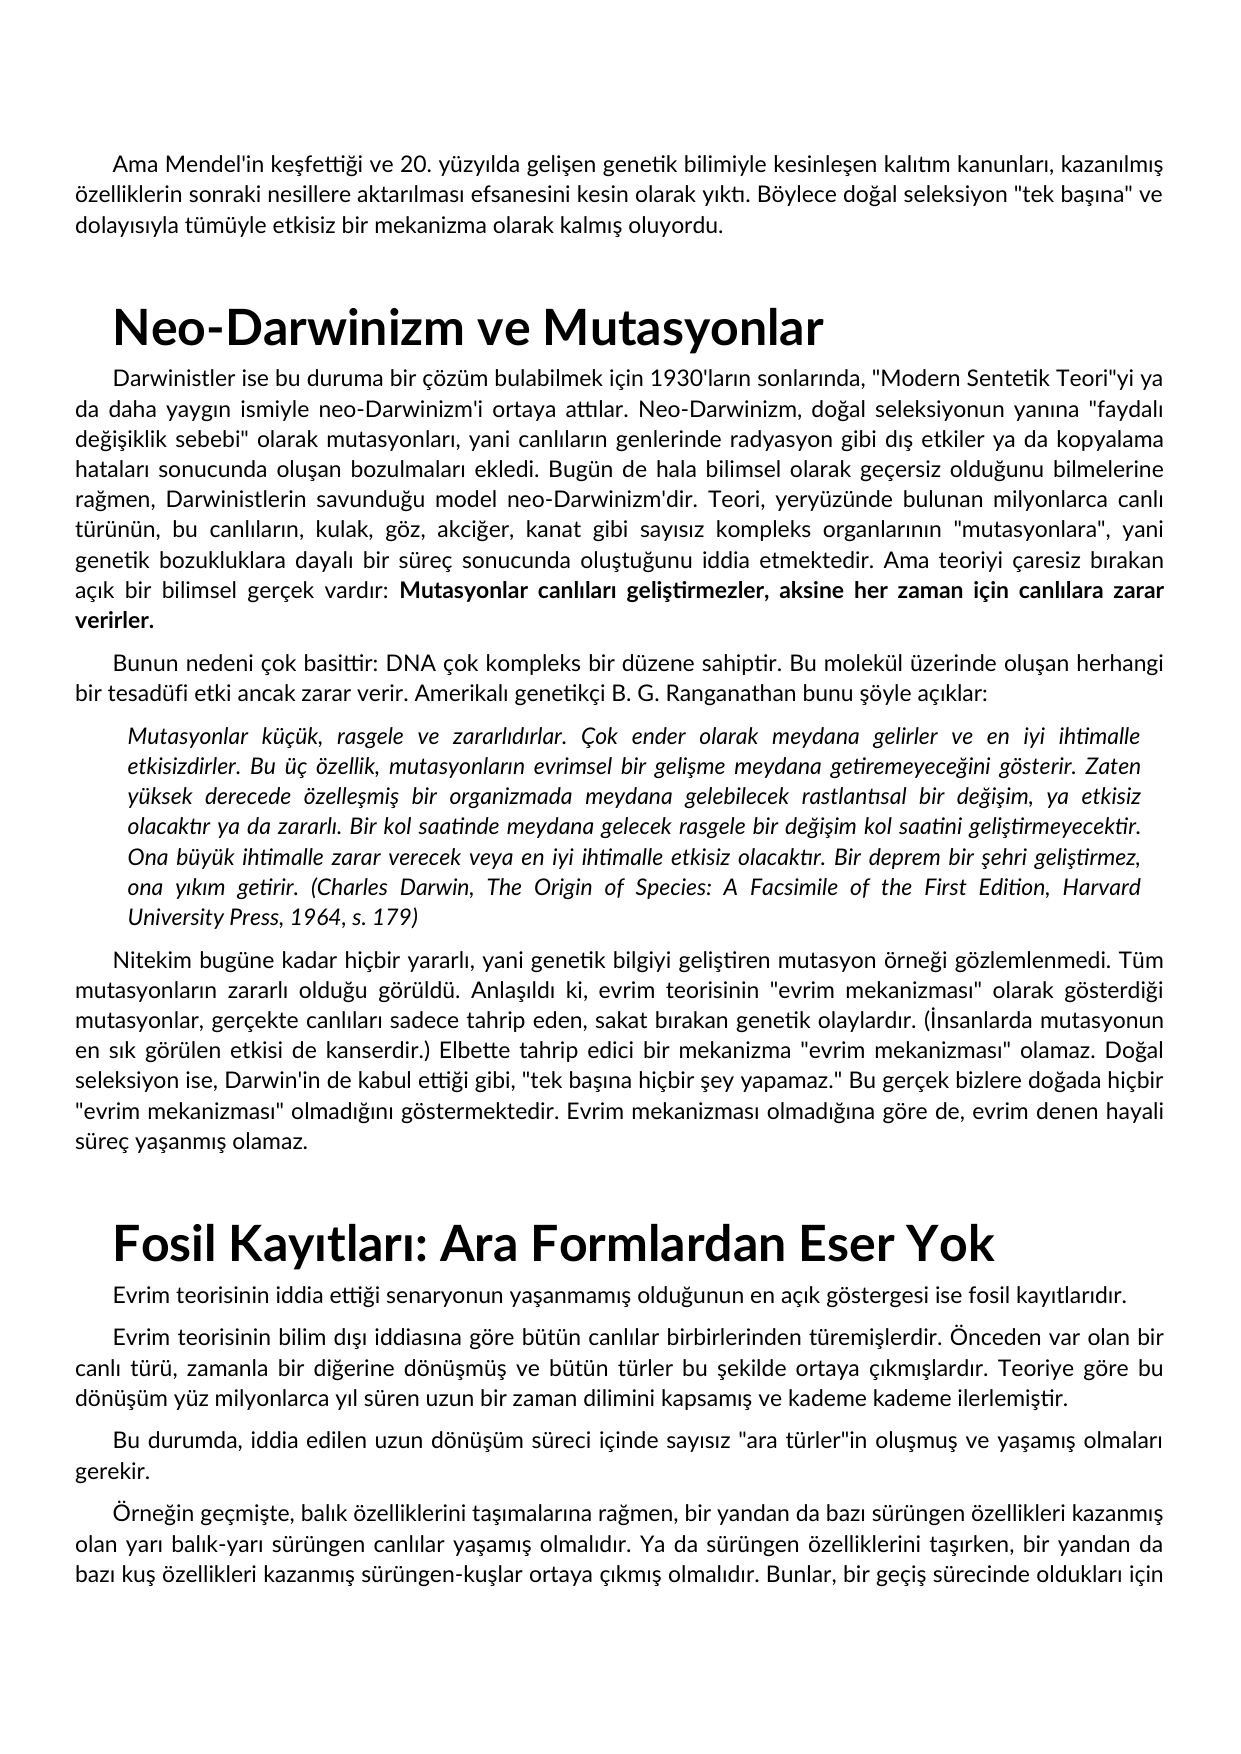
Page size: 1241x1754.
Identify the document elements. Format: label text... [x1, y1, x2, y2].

text Nitekim bugüne kadar hiçbir yararlı, yani genetik bilgiyi geliştiren mutasyon örneği gözlemlenmedi. Tüm mutasyonların zararlı olduğu görüldü. Anlaşıldı ki, evrim teorisinin "evrim mekanizması" olarak gösterdiği mutasyonlar, gerçekte canlıları sadece tahrip eden, sakat bırakan genetik olaylardır. (İnsanlarda mutasyonun en sık görülen etkisi de kanserdir.) Elbette tahrip edici bir mekanizma "evrim mekanizması" olamaz. Doğal seleksiyon ise, Darwin'in de kabul ettiği gibi, "tek başına hiçbir şey yapamaz." Bu gerçek bizlere doğada hiçbir "evrim mekanizması" olmadığını göstermektedir. Evrim mekanizması olmadığına göre de, evrim denen hayali süreç yaşanmış olamaz. [75, 945, 1165, 1154]
text Darwinistler ise bu duruma bir çözüm bulabilmek için 1930'ların sonlarında, "Modern Sentetik Teori"yi ya da daha yaygın ismiyle neo-Darwinizm'i ortaya attılar. Neo-Darwinizm, doğal seleksiyonun yanına "faydalı değişiklik sebebi" olarak mutasyonları, yani canlıların genlerinde radyasyon gibi dış etkiler ya da kopyalama hataları sonucunda oluşan bozulmaları ekledi. Bugün de hala bilimsel olarak geçersiz olduğunu bilmelerine rağmen, Darwinistlerin savunduğu model neo-Darwinizm'dir. Teori, yeryüzünde bulunan milyonlarca canlı türünün, bu canlıların, kulak, göz, akciğer, kanat gibi sayısız kompleks organlarının "mutasyonlara", yani genetik bozukluklara dayalı bir süreç sonucunda oluştuğunu iddia etmektedir. Ama teoriyi çaresiz bırakan açık bir bilimsel gerçek vardır: Mutasyonlar canlıları geliştirmezler, aksine her zaman için canlılara zarar verirler. [75, 364, 1165, 633]
text Mutasyonlar küçük, rasgele ve zararlıdırlar. Çok ender olarak meydana gelirler ve en iyi ihtimalle etkisizdirler. Bu üç özellik, mutasyonların evrimsel bir gelişme meydana getiremeyeceğini gösterir. Zaten yüksek derecede özelleşmiş bir organizmada meydana gelebilecek rastlantısal bir değişim, ya etkisiz olacaktır ya da zararlı. Bir kol saatinde meydana gelecek rasgele bir değişim kol saatini geliştirmeyecektir. Ona büyük ihtimalle zarar verecek veya en iyi ihtimalle etkisiz olacaktır. Bir deprem bir şehri geliştirmez, ona yıkım getirir. (Charles Darwin, The Origin of Species: A Facsimile of the First Edition, Harvard University Press, 1964, s. 179) [127, 721, 1143, 930]
subtitle Fosil Kayıtları: Ara Formlardan Eser Yok [112, 1212, 1165, 1272]
text Bu durumda, iddia edilen uzun dönüşüm süreci içinde sayısız "ara türler"in oluşmuş ve yaşamış olmaları gerekir. [75, 1426, 1165, 1484]
subtitle Neo-Darwinizm ve Mutasyonlar [112, 296, 1165, 356]
text Evrim teorisinin iddia ettiği senaryonun yaşanmamış olduğunun en açık göstergesi ise fosil kayıtlarıdır. [75, 1280, 1165, 1308]
text Evrim teorisinin bilim dışı iddiasına göre bütün canlılar birbirlerinden türemişlerdir. Önceden var olan bir canlı türü, zamanla bir diğerine dönüşmüş ve bütün türler bu şekilde ortaya çıkmışlardır. Teoriye göre bu dönüşüm yüz milyonlarca yıl süren uzun bir zaman dilimini kapsamış ve kademe kademe ilerlemiştir. [75, 1323, 1165, 1411]
text Bunun nedeni çok basittir: DNA çok kompleks bir düzene sahiptir. Bu molekül üzerinde oluşan herhangi bir tesadüfi etki ancak zarar verir. Amerikalı genetikçi B. G. Ranganathan bunu şöyle açıklar: [75, 648, 1165, 706]
text Ama Mendel'in keşfettiği ve 20. yüzyılda gelişen genetik bilimiyle kesinleşen kalıtım kanunları, kazanılmış özelliklerin sonraki nesillere aktarılması efsanesini kesin olarak yıktı. Böylece doğal seleksiyon "tek başına" ve dolayısıyla tümüyle etkisiz bir mekanizma olarak kalmış oluyordu. [75, 150, 1165, 238]
text Örneğin geçmişte, balık özelliklerini taşımalarına rağmen, bir yandan da bazı sürüngen özellikleri kazanmış olan yarı balık-yarı sürüngen canlılar yaşamış olmalıdır. Ya da sürüngen özelliklerini taşırken, bir yandan da bazı kuş özellikleri kazanmış sürüngen-kuşlar ortaya çıkmış olmalıdır. Bunlar, bir geçiş sürecinde oldukları için [75, 1499, 1165, 1587]
